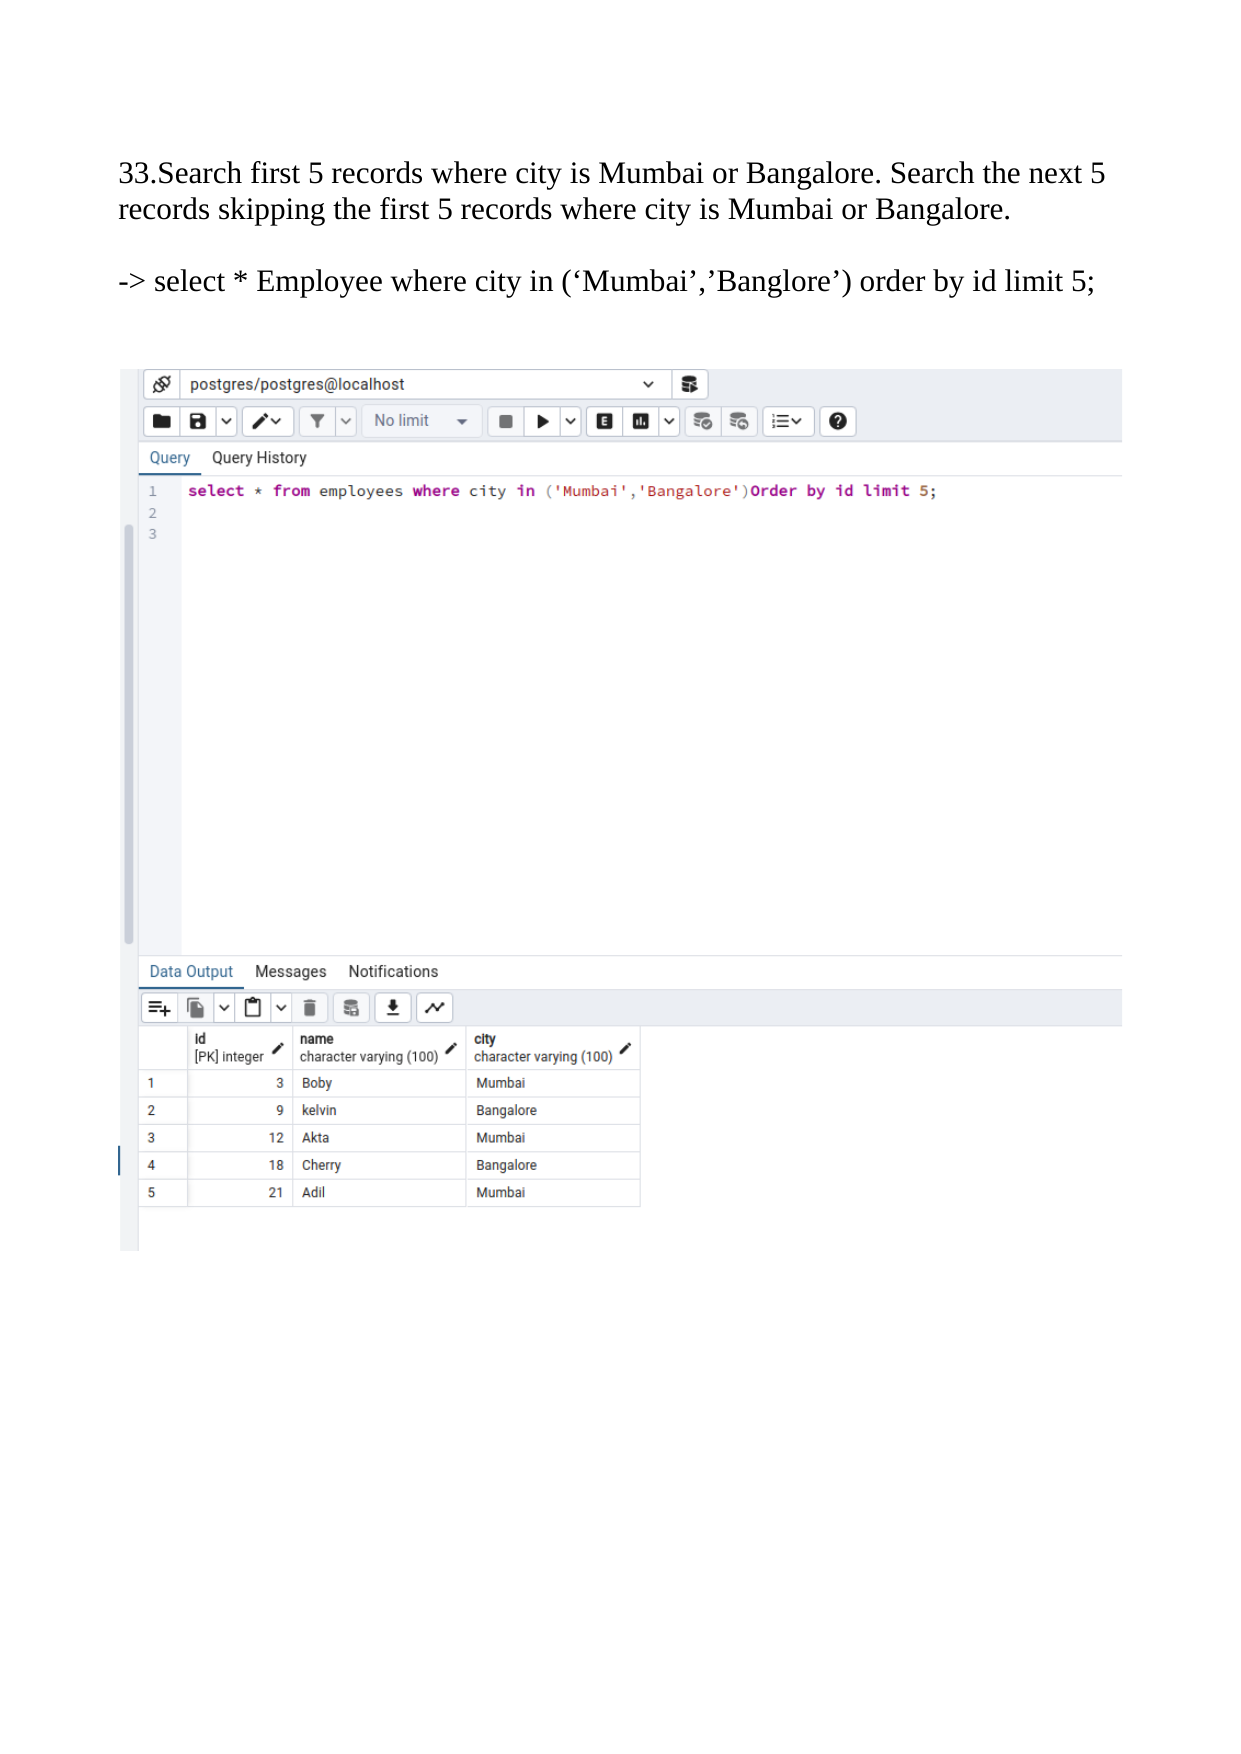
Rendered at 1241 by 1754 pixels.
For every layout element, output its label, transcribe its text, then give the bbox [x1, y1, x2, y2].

text records skipping the first 5 records where city is Mumbai or Bangalore. [118, 190, 1122, 226]
text -> select * Employee where city in (‘Mumbai’,’Banglore’) order by id limit 5; [118, 262, 1122, 298]
picture [118, 369, 1123, 1251]
text 33.Search first 5 records where city is Mumbai or Bangalore. Search the next 5 [118, 154, 1122, 190]
